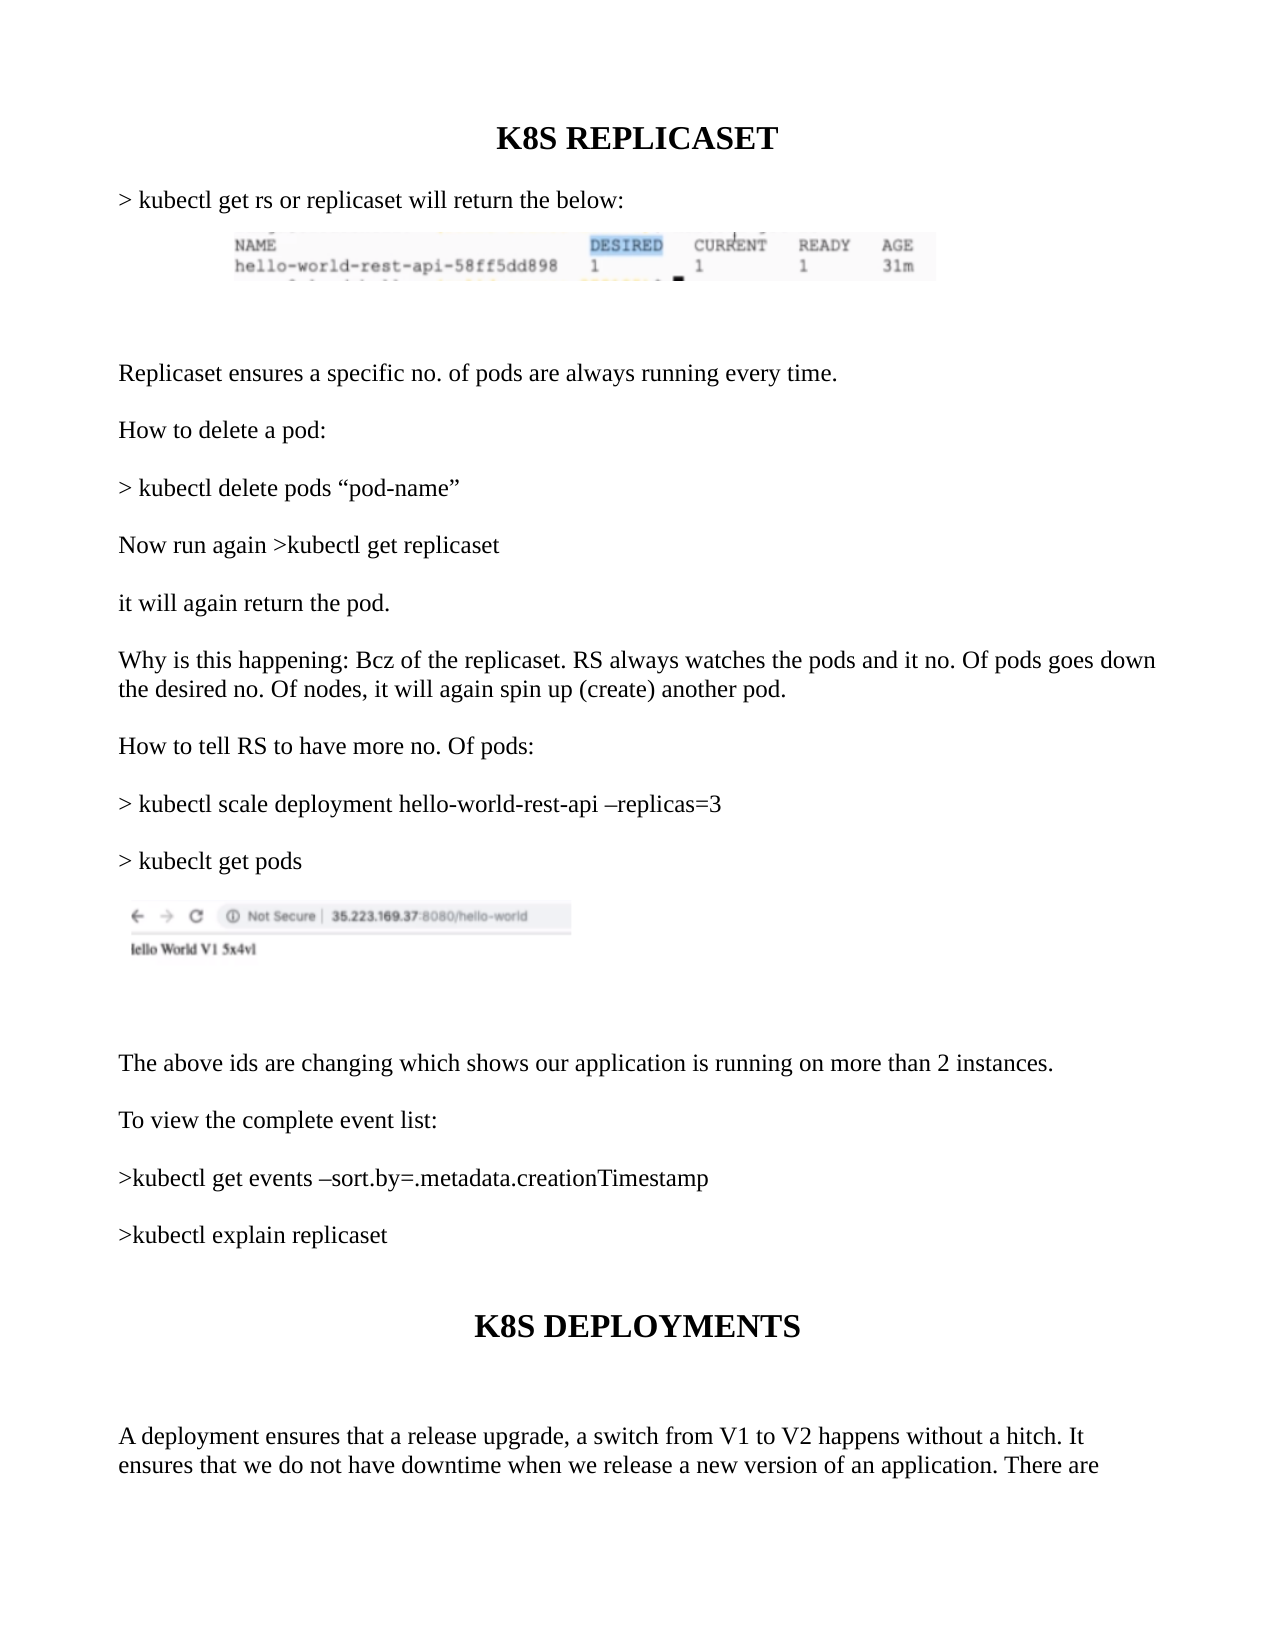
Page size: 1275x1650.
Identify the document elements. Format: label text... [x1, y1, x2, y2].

text How to tell RS to have more no. Of pods: [118, 731, 1157, 760]
text To view the complete event list: [118, 1105, 1157, 1134]
picture [131, 900, 572, 997]
text > kubectl scale deployment hello-world-rest-api –replicas=3 [118, 789, 1157, 818]
text Why is this happening: Bcz of the replicaset. RS always watches the pods and it no. Of pods goes down the desired no. Of nodes, it will again spin up (create) another pod. [118, 645, 1157, 703]
text >kubectl explain replicaset [118, 1220, 1157, 1249]
text >kubectl get events –sort.by=.metadata.creationTimestamp [118, 1163, 1157, 1191]
text Now run again >kubectl get replicaset [118, 530, 1157, 559]
text K8S DEPLOYMENTS [118, 1306, 1157, 1345]
text The above ids are changing which shows our application is running on more than 2 instances. [118, 1048, 1157, 1076]
text > kubectl delete pods “pod-name” [118, 473, 1157, 501]
text How to delete a pod: [118, 415, 1157, 444]
text A deployment ensures that a release upgrade, a switch from V1 to V2 happens without a hitch. It ensures that we do not have downtime when we release a new version of an application. There are [118, 1421, 1157, 1479]
picture [233, 232, 937, 281]
text it will again return the pod. [118, 588, 1157, 616]
text > kubeclt get pods [118, 846, 1157, 875]
text > kubectl get rs or replicaset will return the below: [118, 185, 1157, 214]
text Replicaset ensures a specific no. of pods are always running every time. [118, 358, 1157, 386]
text K8S REPLICASET [118, 118, 1157, 156]
